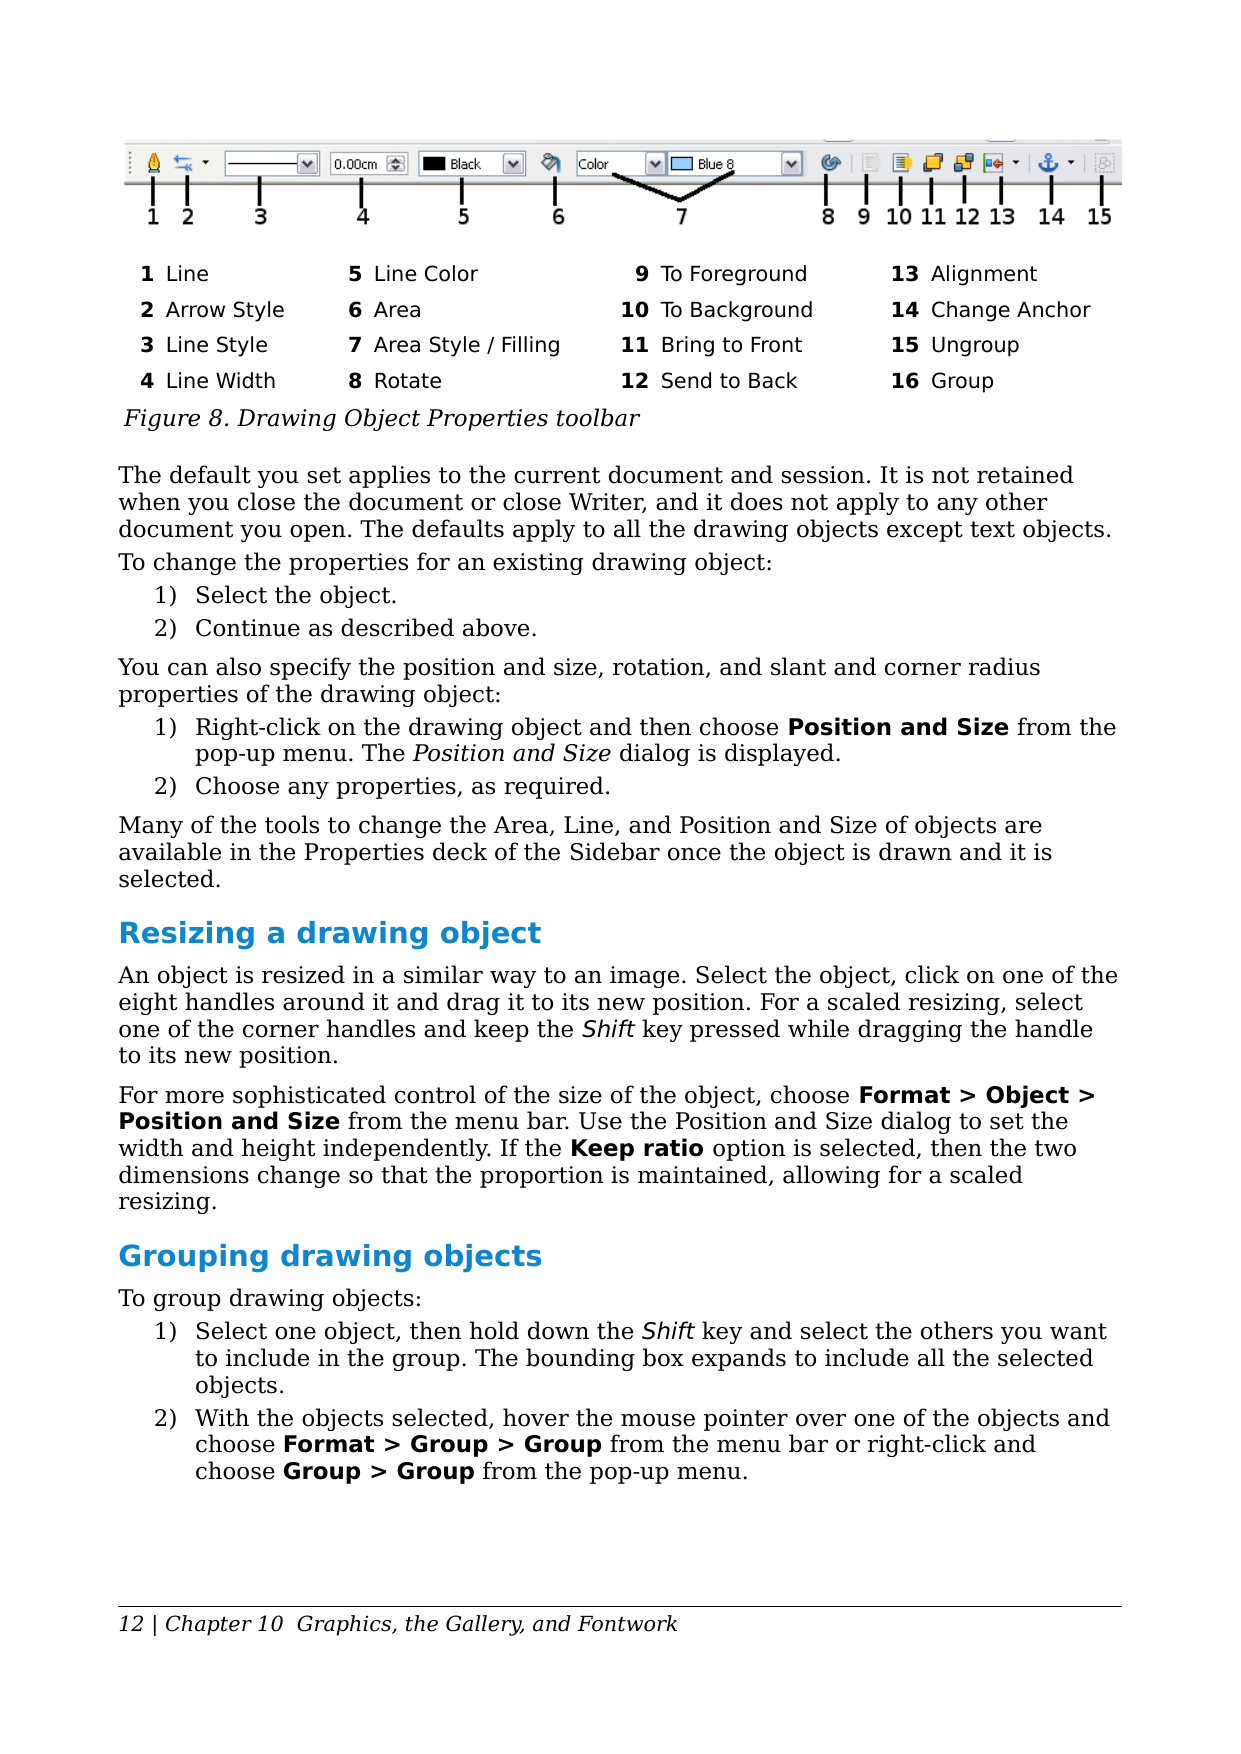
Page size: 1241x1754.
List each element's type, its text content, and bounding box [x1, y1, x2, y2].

table_cell To Foreground [655, 256, 871, 292]
table_cell 6 [333, 292, 368, 328]
list Continue as described above. [177, 615, 1122, 642]
table_cell Line [160, 256, 333, 292]
list To change the properties for an existing drawing object: [118, 549, 1122, 576]
list To group drawing objects: [118, 1285, 1122, 1312]
text An object is resized in a similar way to an image. Select the object, click on one of the eight handles around it and drag it to its new position. For a scaled resizing, select one of the corner handles and keep the Shift key pressed while dragging the handle to its new position. [118, 963, 1122, 1069]
list You can also specify the position and size, rotation, and slant and corner radius properties of the drawing object: [118, 654, 1122, 707]
table_cell Send to Back [655, 363, 871, 399]
table_cell 8 [333, 363, 368, 399]
table_cell Line Width [160, 363, 333, 399]
table_cell 10 [600, 292, 655, 328]
list The default you set applies to the current document and session. It is not retained when you close the document or close Writer, and it does not apply to any other document you open. The defaults apply to all the drawing objects except text objects. [118, 462, 1122, 542]
list With the objects selected, hover the mouse pointer over one of the objects and choose Format > Group > Group from the menu bar or right-click and choose Group > Group from the pop-up menu. [177, 1405, 1122, 1485]
table_cell 14 [871, 292, 925, 328]
list Right-click on the drawing object and then choose Position and Size from the pop-up menu. The Position and Size dialog is displayed. [177, 714, 1122, 767]
table_cell 16 [871, 363, 925, 399]
table_cell 4 [118, 363, 160, 399]
list Select one object, then hold down the Shift key and select the others you want to include in the group. The bounding box expands to include all the selected objects. [177, 1318, 1122, 1398]
table_cell Figure 8. Drawing Object Properties toolbar [118, 399, 1122, 444]
text For more sophisticated control of the size of the object, choose Format > Object > Position and Size from the menu bar. Use the Position and Size dialog to set the width and height independently. If the Keep ratio option is selected, then the two dimensions change so that the proportion is maintained, allowing for a scaled resizing. [118, 1082, 1122, 1215]
table_cell 9 [600, 256, 655, 292]
table_cell 11 [600, 328, 655, 363]
table_cell Area Style / Filling [368, 328, 600, 363]
table_cell 3 [118, 328, 160, 363]
table_cell 2 [118, 292, 160, 328]
text Many of the tools to change the Area, Line, and Position and Size of objects are available in the Properties deck of the Sidebar once the object is drawn and it is selected. [118, 813, 1122, 893]
table_cell Ungroup [925, 328, 1122, 363]
subtitle Grouping drawing objects [118, 1239, 1122, 1273]
table_cell Rotate [368, 363, 600, 399]
subtitle Resizing a drawing object [118, 916, 1122, 950]
table_cell 13 [871, 256, 925, 292]
table_cell To Background [655, 292, 871, 328]
table_cell Change Anchor [925, 292, 1122, 328]
table_cell Arrow Style [160, 292, 333, 328]
table_cell Group [925, 363, 1122, 399]
table_cell Area [368, 292, 600, 328]
table_cell Line Color [368, 256, 600, 292]
table_cell Alignment [925, 256, 1122, 292]
list Select the object. [177, 582, 1122, 609]
table_cell 5 [333, 256, 368, 292]
table_cell 1 [118, 256, 160, 292]
table_cell 12 [600, 363, 655, 399]
picture [123, 136, 1123, 238]
table_cell Bring to Front [655, 328, 871, 363]
table_header [118, 118, 1122, 256]
table_cell 15 [871, 328, 925, 363]
table_cell 7 [333, 328, 368, 363]
list Choose any properties, as required. [177, 773, 1122, 800]
table_cell Line Style [160, 328, 333, 363]
